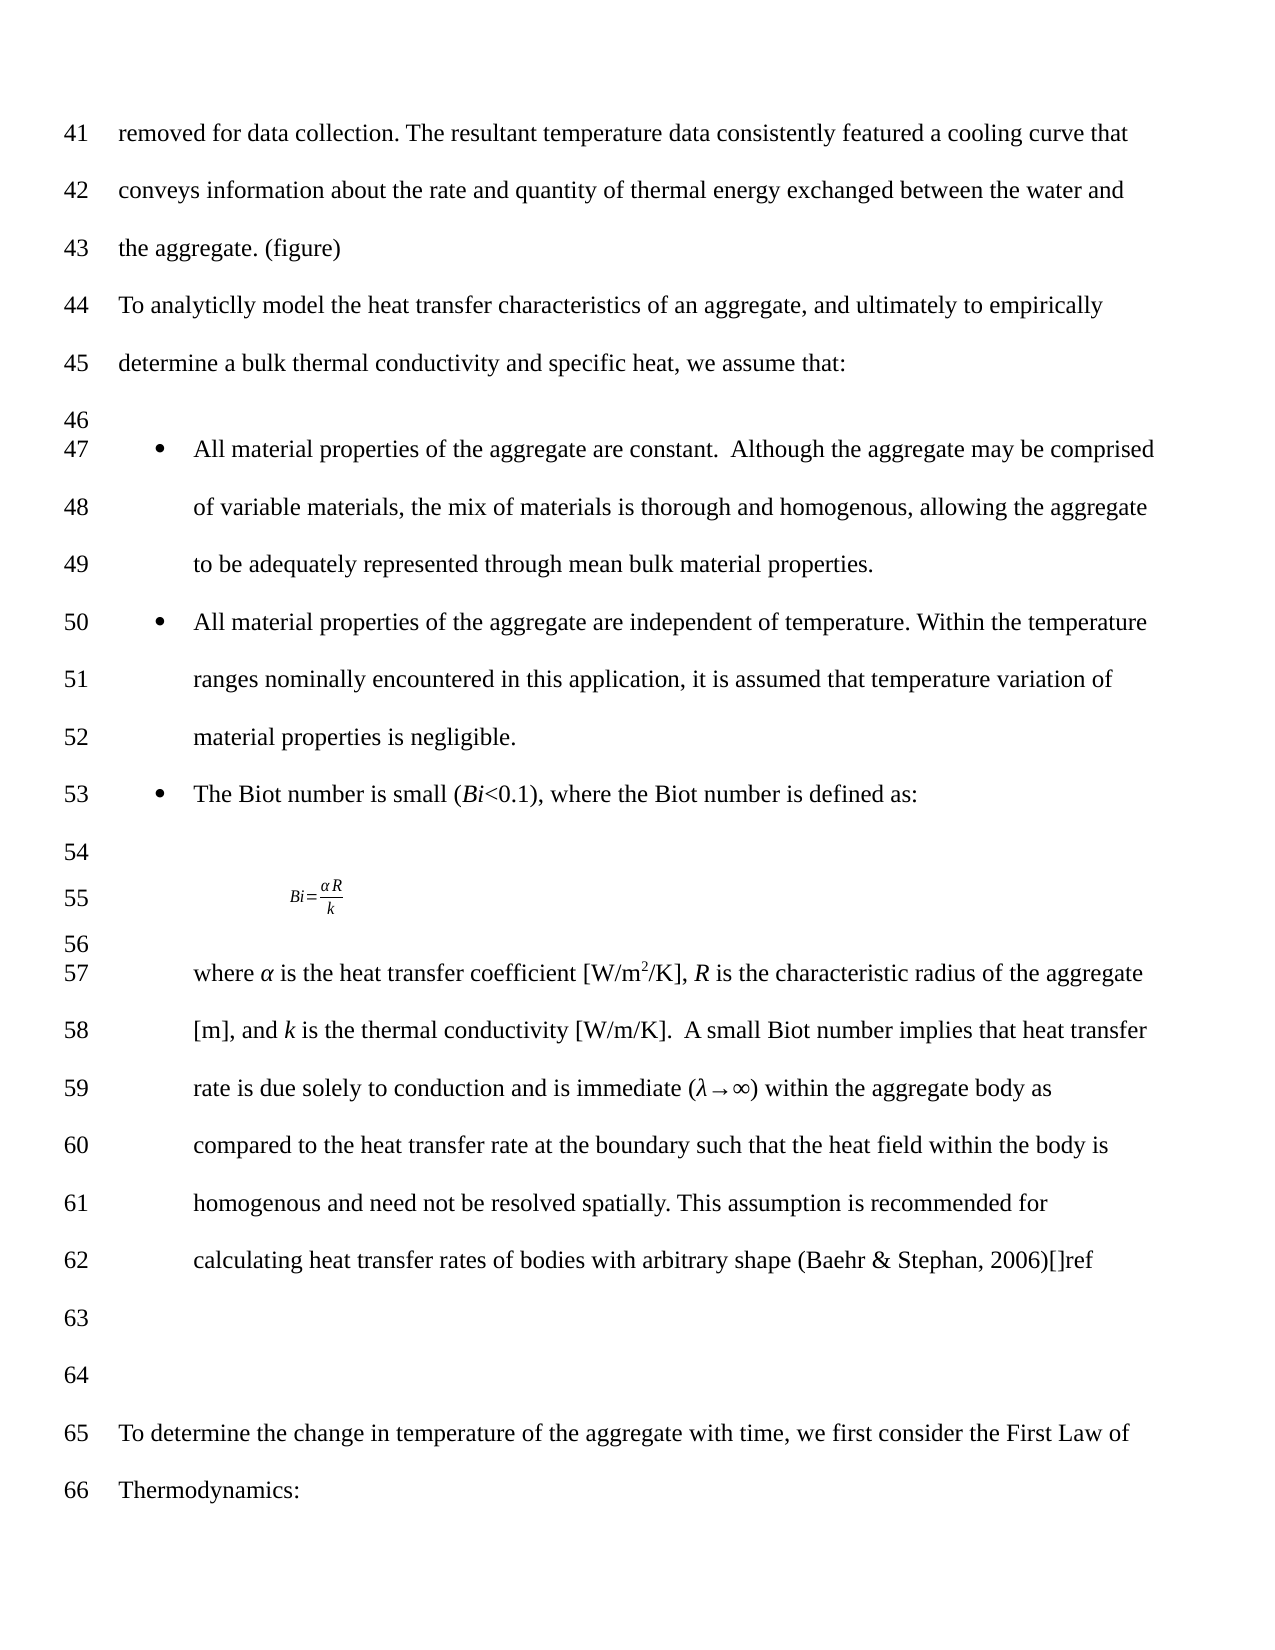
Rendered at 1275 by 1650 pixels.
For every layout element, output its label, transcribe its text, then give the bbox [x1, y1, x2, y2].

text removed for data collection. The resultant temperature data consistently featured a cooling curve that conveys information about the rate and quantity of thermal energy exchanged between the water and the aggregate. (figure) [118, 118, 1157, 262]
text To determine the change in temperature of the aggregate with time, we first consider the First Law of Thermodynamics: [118, 1418, 1157, 1504]
list All material properties of the aggregate are independent of temperature. Within the temperature ranges nominally encountered in this application, it is assumed that temperature variation of material properties is negligible. [156, 607, 1157, 751]
list The Biot number is small (Bi<0.1), where the Biot number is defined as: [156, 779, 1157, 808]
list All material properties of the aggregate are constant. Although the aggregate may be comprised of variable materials, the mix of materials is thorough and homogenous, allowing the aggregate to be adequately represented through mean bulk material properties. [156, 434, 1157, 578]
text where α is the heat transfer coefficient [W/m2/K], R is the characteristic radius of the aggregate [m], and k is the thermal conductivity [W/m/K]. A small Biot number implies that heat transfer rate is due solely to conduction and is immediate (λ→∞) within the aggregate body as compared to the heat transfer rate at the boundary such that the heat field within the body is homogenous and need not be resolved spatially. This assumption is recommended for calculating heat transfer rates of bodies with arbitrary shape (Baehr & Stephan, 2006)[]ref [193, 958, 1157, 1274]
text To analyticlly model the heat transfer characteristics of an aggregate, and ultimately to empirically determine a bulk thermal conductivity and specific heat, we assume that: [118, 291, 1157, 377]
